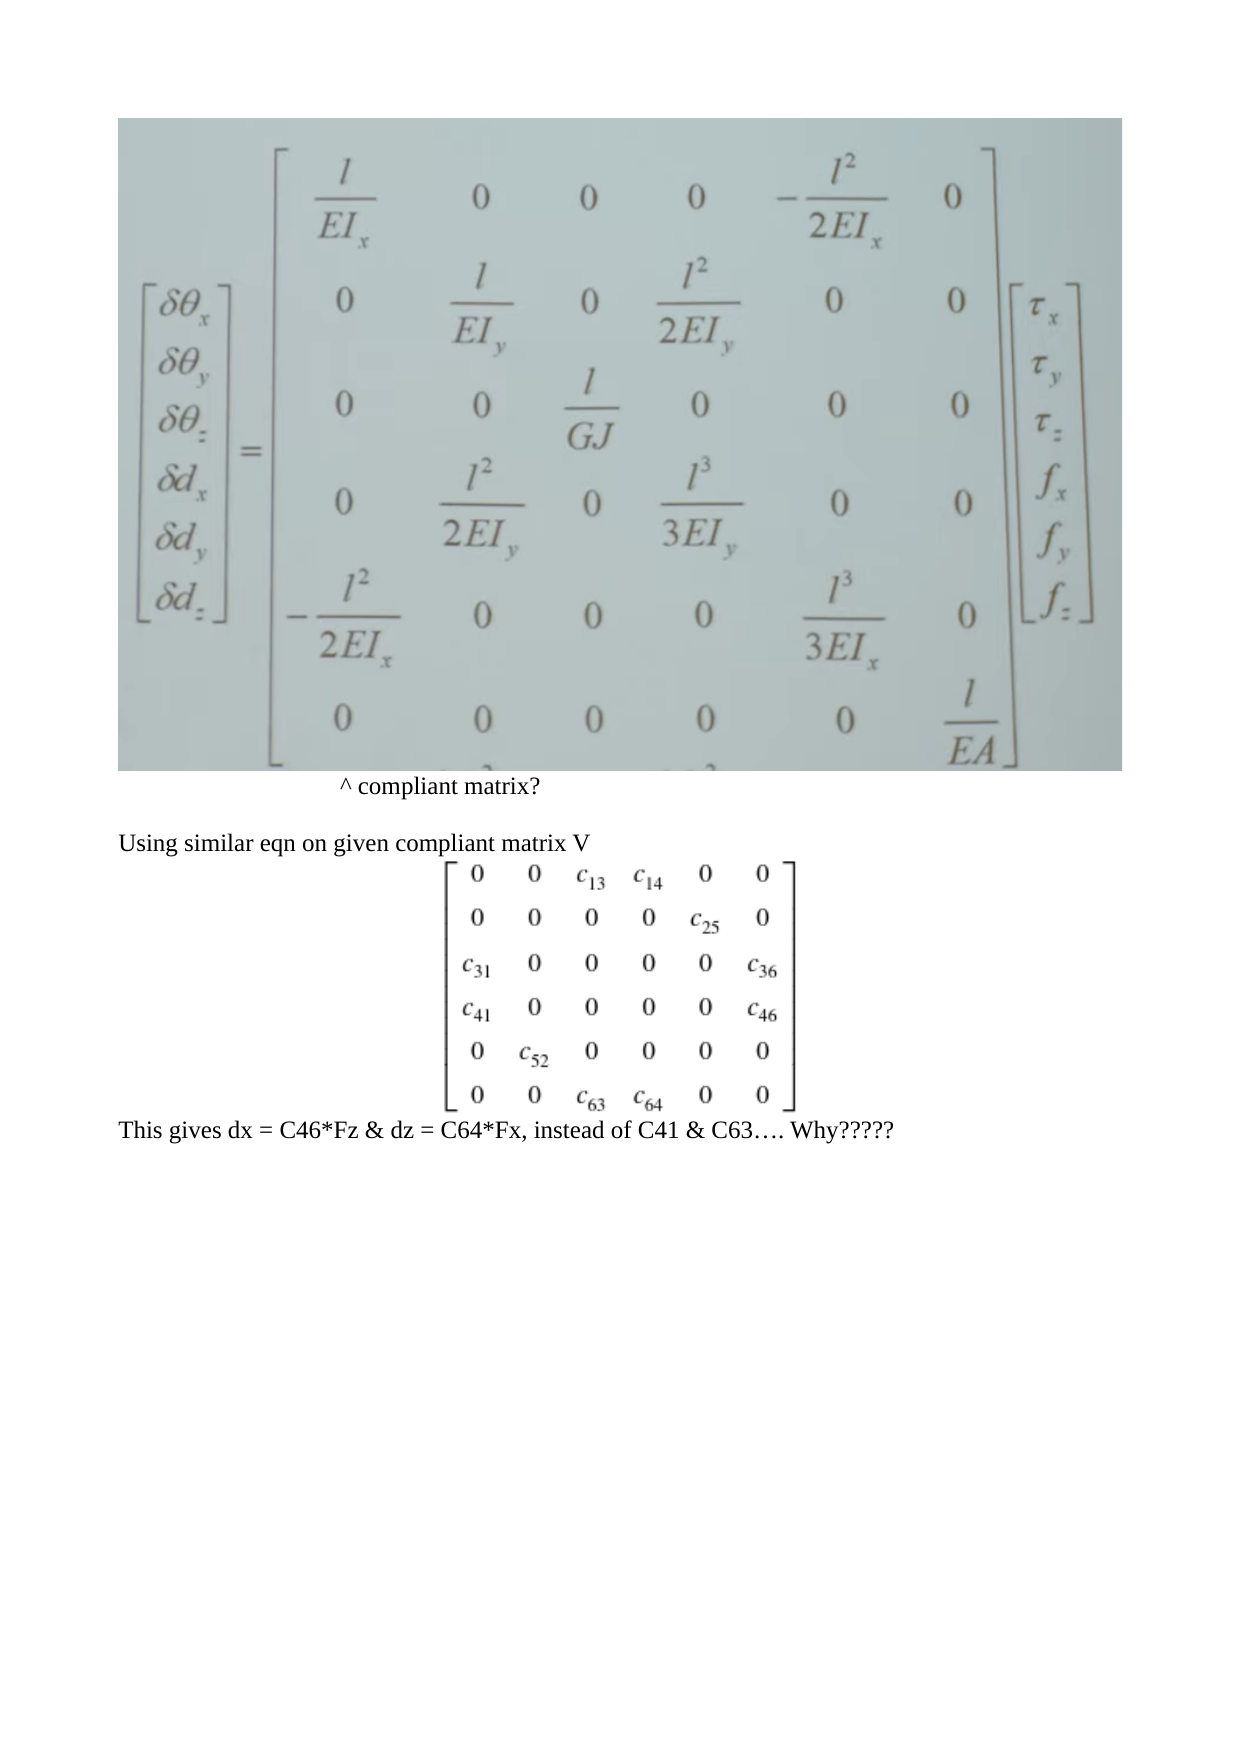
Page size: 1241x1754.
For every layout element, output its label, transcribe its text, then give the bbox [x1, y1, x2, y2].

text Using similar eqn on given compliant matrix V [118, 828, 1122, 857]
picture [440, 857, 800, 1116]
text This gives dx = C46*Fz & dz = C64*Fx, instead of C41 & C63…. Why????? [118, 857, 1122, 1144]
picture [118, 118, 1123, 771]
text ^ compliant matrix? [118, 771, 1122, 800]
